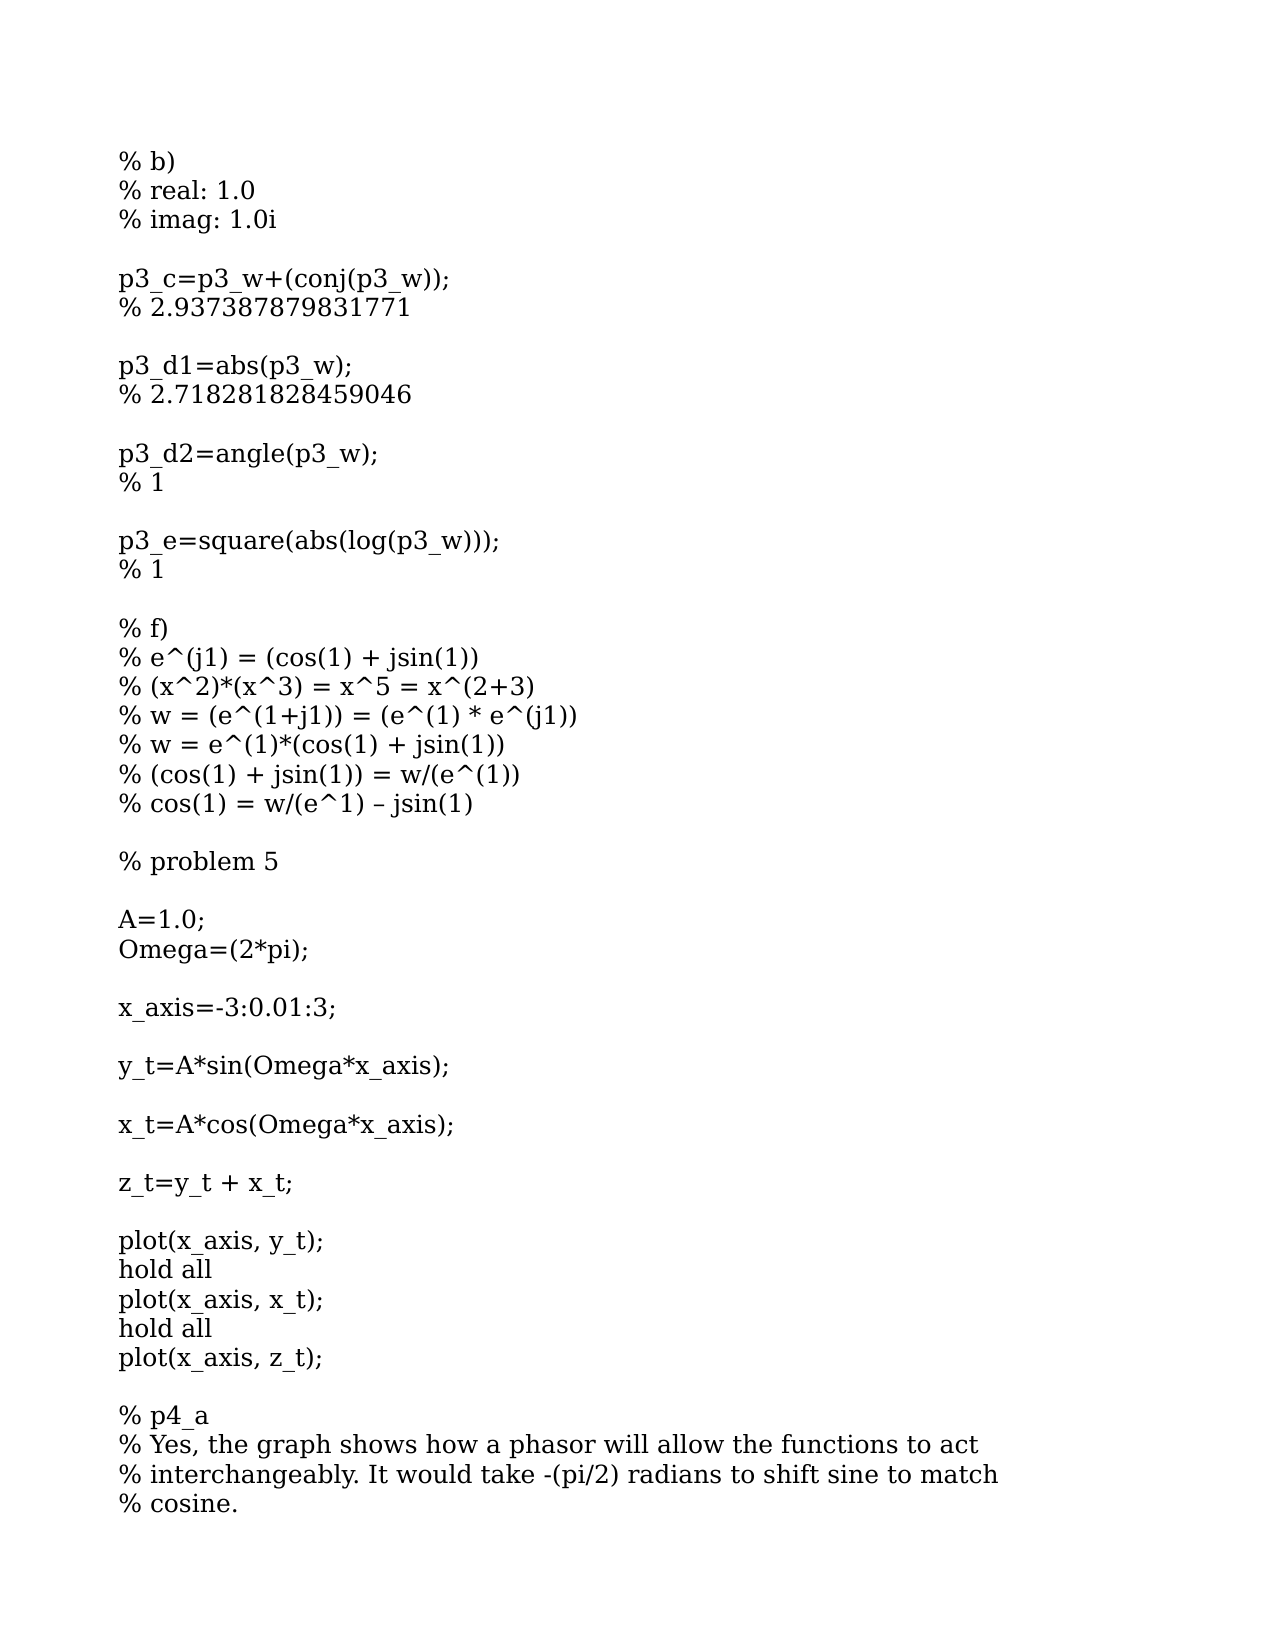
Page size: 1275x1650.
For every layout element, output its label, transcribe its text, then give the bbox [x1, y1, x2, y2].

text % e^(j1) = (cos(1) + jsin(1)) [118, 643, 1157, 672]
text % (x^2)*(x^3) = x^5 = x^(2+3) [118, 672, 1157, 701]
text % 1 [118, 468, 1157, 497]
text % cos(1) = w/(e^1) – jsin(1) [118, 789, 1157, 818]
text A=1.0; [118, 906, 1157, 935]
text % 1 [118, 556, 1157, 585]
text z_t=y_t + x_t; [118, 1168, 1157, 1197]
text p3_d1=abs(p3_w); [118, 351, 1157, 381]
text plot(x_axis, y_t); [118, 1226, 1157, 1256]
text y_t=A*sin(Omega*x_axis); [118, 1051, 1157, 1081]
text % b) [118, 147, 1157, 176]
text plot(x_axis, x_t); [118, 1285, 1157, 1314]
text % 2.718281828459046 [118, 381, 1157, 410]
text % interchangeably. It would take -(pi/2) radians to shift sine to match [118, 1460, 1157, 1489]
text plot(x_axis, z_t); [118, 1343, 1157, 1372]
text p3_e=square(abs(log(p3_w))); [118, 526, 1157, 556]
text % Yes, the graph shows how a phasor will allow the functions to act [118, 1431, 1157, 1460]
text hold all [118, 1314, 1157, 1343]
text hold all [118, 1256, 1157, 1285]
text p3_c=p3_w+(conj(p3_w)); [118, 264, 1157, 293]
text % cosine. [118, 1489, 1157, 1518]
text x_axis=-3:0.01:3; [118, 993, 1157, 1022]
text % (cos(1) + jsin(1)) = w/(e^(1)) [118, 760, 1157, 789]
text % imag: 1.0i [118, 206, 1157, 235]
text p3_d2=angle(p3_w); [118, 439, 1157, 468]
text % problem 5 [118, 847, 1157, 876]
text % w = e^(1)*(cos(1) + jsin(1)) [118, 731, 1157, 760]
text x_t=A*cos(Omega*x_axis); [118, 1110, 1157, 1139]
text Omega=(2*pi); [118, 935, 1157, 964]
text % p4_a [118, 1401, 1157, 1431]
text % real: 1.0 [118, 176, 1157, 206]
text % w = (e^(1+j1)) = (e^(1) * e^(j1)) [118, 701, 1157, 731]
text % 2.937387879831771 [118, 293, 1157, 322]
text % f) [118, 614, 1157, 643]
